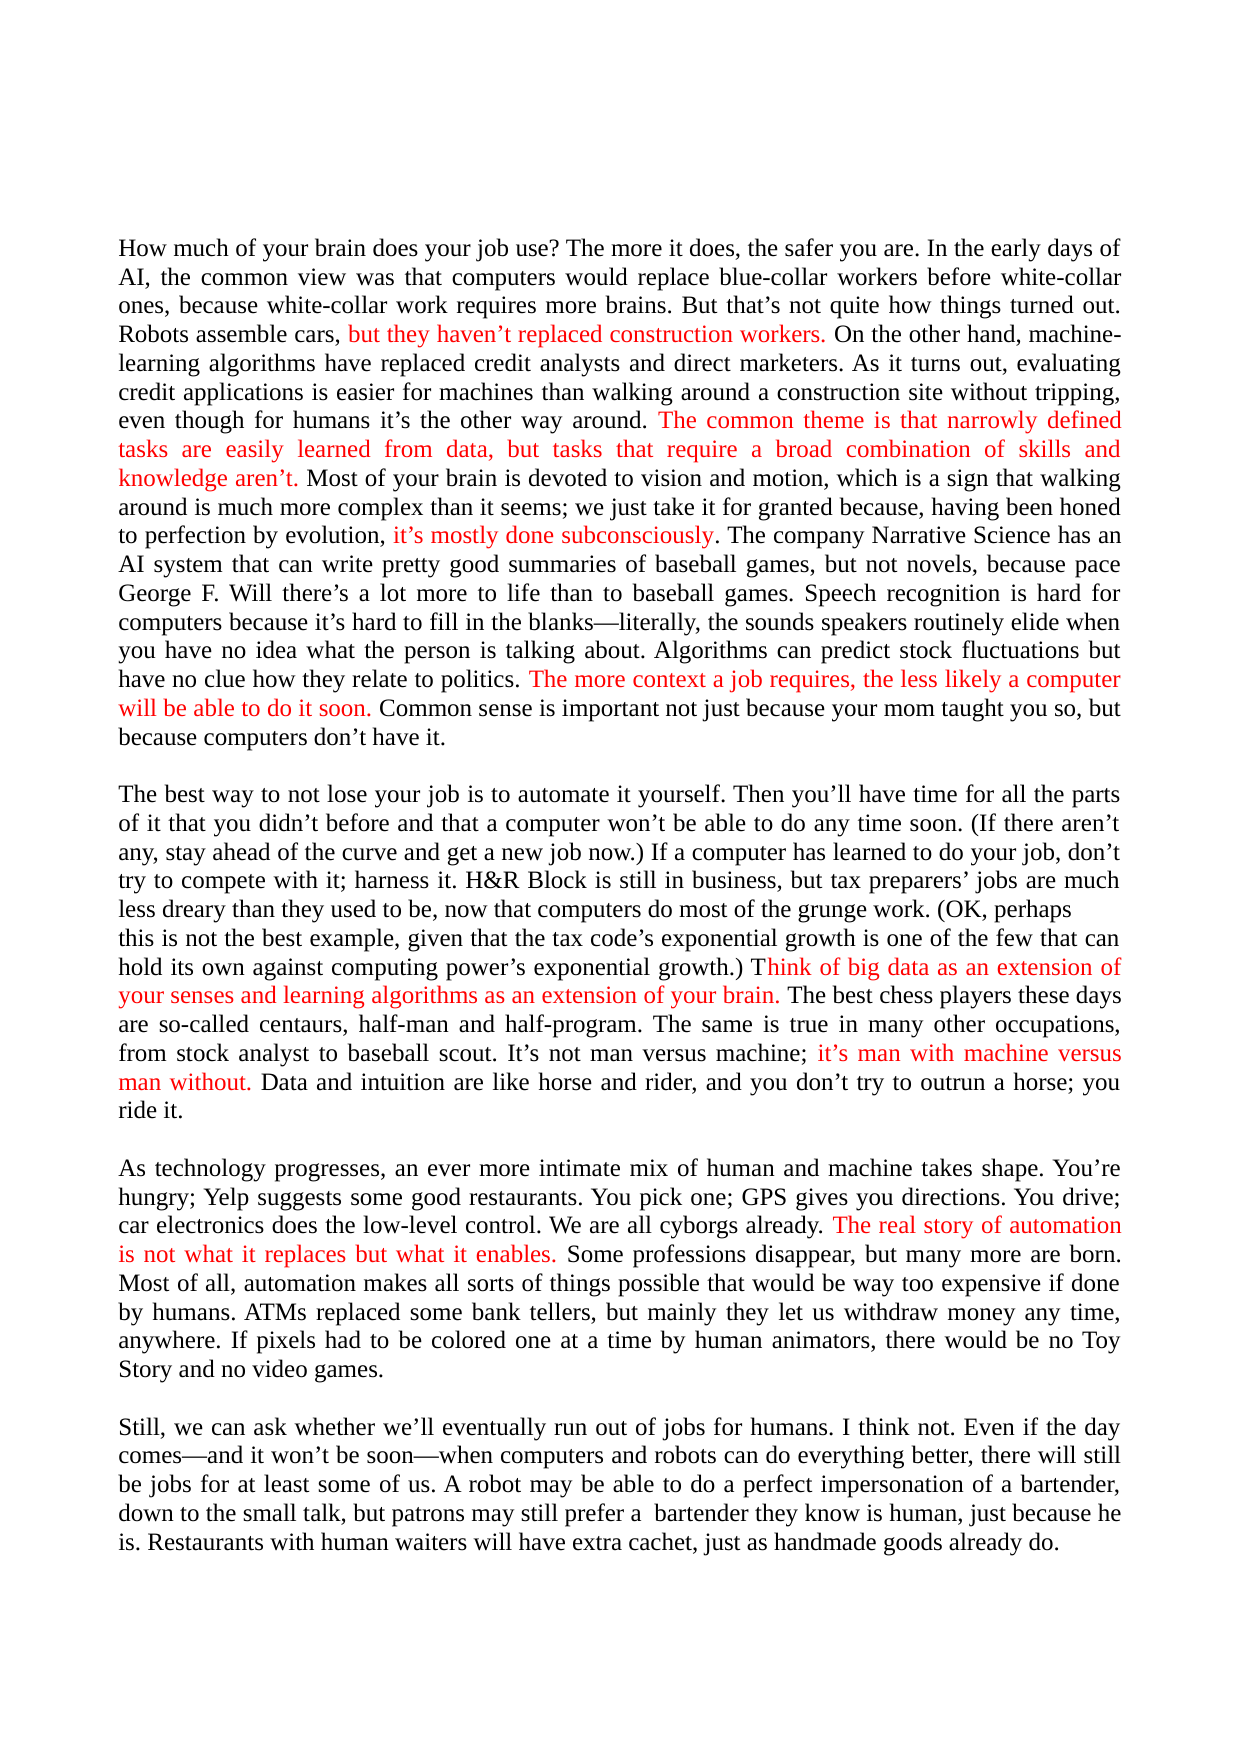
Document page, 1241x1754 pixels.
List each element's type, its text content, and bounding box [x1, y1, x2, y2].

text Still, we can ask whether we’ll eventually run out of jobs for humans. I think not. Even if the day comes—and it won’t be soon—when computers and robots can do everything better, there will still be jobs for at least some of us. A robot may be able to do a perfect impersonation of a bartender, down to the small talk, but patrons may still prefer a bartender they know is human, just because he is. Restaurants with human waiters will have extra cachet, just as handmade goods already do. [118, 1412, 1122, 1556]
text this is not the best example, given that the tax code’s exponential growth is one of the few that can hold its own against computing power’s exponential growth.) Think of big data as an extension of your senses and learning algorithms as an extension of your brain. The best chess players these days are so-called centaurs, half-man and half-program. The same is true in many other occupations, from stock analyst to baseball scout. It’s not man versus machine; it’s man with machine versus man without. Data and intuition are like horse and rider, and you don’t try to outrun a horse; you ride it. [118, 923, 1122, 1124]
text The best way to not lose your job is to automate it yourself. Then you’ll have time for all the parts of it that you didn’t before and that a computer won’t be able to do any time soon. (If there aren’t any, stay ahead of the curve and get a new job now.) If a computer has learned to do your job, don’t try to compete with it; harness it. H&R Block is still in business, but tax preparers’ jobs are much less dreary than they used to be, now that computers do most of the grunge work. (OK, perhaps [118, 779, 1122, 923]
text As technology progresses, an ever more intimate mix of human and machine takes shape. You’re hungry; Yelp suggests some good restaurants. You pick one; GPS gives you directions. You drive; car electronics does the low-level control. We are all cyborgs already. The real story of automation is not what it replaces but what it enables. Some professions disappear, but many more are born. Most of all, automation makes all sorts of things possible that would be way too expensive if done by humans. ATMs replaced some bank tellers, but mainly they let us withdraw money any time, anywhere. If pixels had to be colored one at a time by human animators, there would be no Toy Story and no video games. [118, 1153, 1122, 1383]
text How much of your brain does your job use? The more it does, the safer you are. In the early days of AI, the common view was that computers would replace blue-collar workers before white-collar ones, because white-collar work requires more brains. But that’s not quite how things turned out. Robots assemble cars, but they haven’t replaced construction workers. On the other hand, machine-learning algorithms have replaced credit analysts and direct marketers. As it turns out, evaluating credit applications is easier for machines than walking around a construction site without tripping, even though for humans it’s the other way around. The common theme is that narrowly defined tasks are easily learned from data, but tasks that require a broad combination of skills and knowledge aren’t. Most of your brain is devoted to vision and motion, which is a sign that walking around is much more complex than it seems; we just take it for granted because, having been honed to perfection by evolution, it’s mostly done subconsciously. The company Narrative Science has an AI system that can write pretty good summaries of baseball games, but not novels, because pace George F. Will there’s a lot more to life than to baseball games. Speech recognition is hard for computers because it’s hard to fill in the blanks—literally, the sounds speakers routinely elide when you have no idea what the person is talking about. Algorithms can predict stock fluctuations but have no clue how they relate to politics. The more context a job requires, the less likely a computer will be able to do it soon. Common sense is important not just because your mom taught you so, but because computers don’t have it. [118, 233, 1122, 751]
